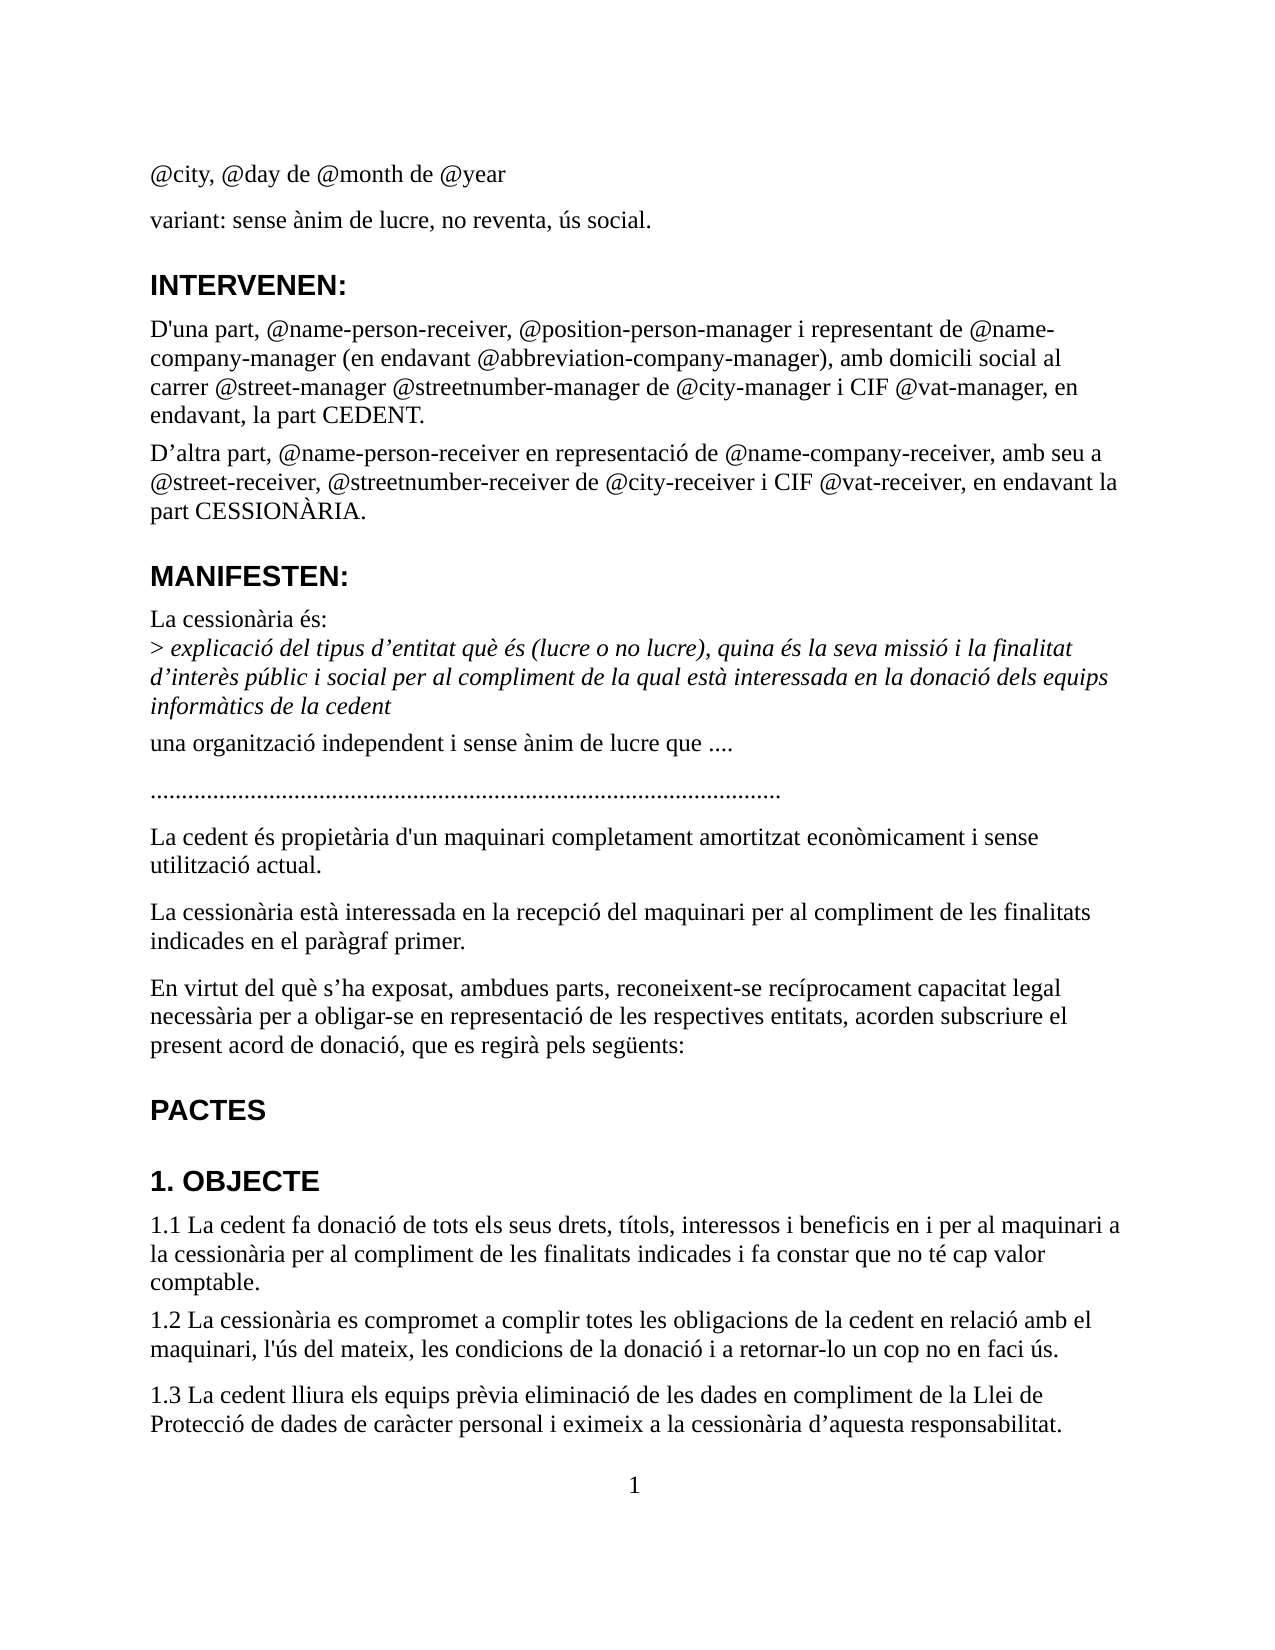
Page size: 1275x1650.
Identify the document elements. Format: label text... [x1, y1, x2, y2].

subtitle 1. OBJECTE [150, 1164, 1125, 1197]
subtitle MANIFESTEN: [150, 558, 1125, 592]
text La cedent és propietària d'un maquinari completament amortitzat econòmicament i sense utilització actual. [150, 822, 1125, 879]
text La cessionària és: > explicació del tipus d’entitat què és (lucre o no lucre), quina és la seva missió i la finalitat d’interès públic i social per al compliment de la qual està interessada en la donació dels equips informàtics de la cedent [150, 604, 1125, 719]
subtitle INTERVENEN: [150, 268, 1125, 302]
text variant: sense ànim de lucre, no reventa, ús social. [150, 206, 1125, 234]
text En virtut del què s’ha exposat, ambdues parts, reconeixent-se recíprocament capacitat legal necessària per a obligar-se en representació de les respectives entitats, acorden subscriure el present acord de donació, que es regirà pels següents: [150, 973, 1125, 1059]
text ..................................................................................................... [150, 775, 1125, 804]
text 1.1 La cedent fa donació de tots els seus drets, títols, interessos i beneficis en i per al maquinari a la cessionària per al compliment de les finalitats indicades i fa constar que no té cap valor comptable. [150, 1210, 1125, 1296]
text La cessionària està interessada en la recepció del maquinari per al compliment de les finalitats indicades en el paràgraf primer. [150, 897, 1125, 955]
text 1.3 La cedent lliura els equips prèvia eliminació de les dades en compliment de la Llei de Protecció de dades de caràcter personal i eximeix a la cessionària d’aquesta responsabilitat. [150, 1381, 1125, 1438]
text una organització independent i sense ànim de lucre que .... [150, 728, 1125, 757]
text D’altra part, @name-person-receiver en representació de @name-company-receiver, amb seu a @street-receiver, @streetnumber-receiver de @city-receiver i CIF @vat-receiver, en endavant la part CESSIONÀRIA. [150, 438, 1125, 524]
text D'una part, @name-person-receiver, @position-person-manager i representant de @name-company-manager (en endavant @abbreviation-company-manager), amb domicili social al carrer @street-manager @streetnumber-manager de @city-manager i CIF @vat-manager, en endavant, la part CEDENT. [150, 314, 1125, 429]
text @city, @day de @month de @year [150, 159, 1125, 188]
subtitle PACTES [150, 1093, 1125, 1126]
text 1.2 La cessionària es compromet a complir totes les obligacions de la cedent en relació amb el maquinari, l'ús del mateix, les condicions de la donació i a retornar-lo un cop no en faci ús. [150, 1305, 1125, 1363]
